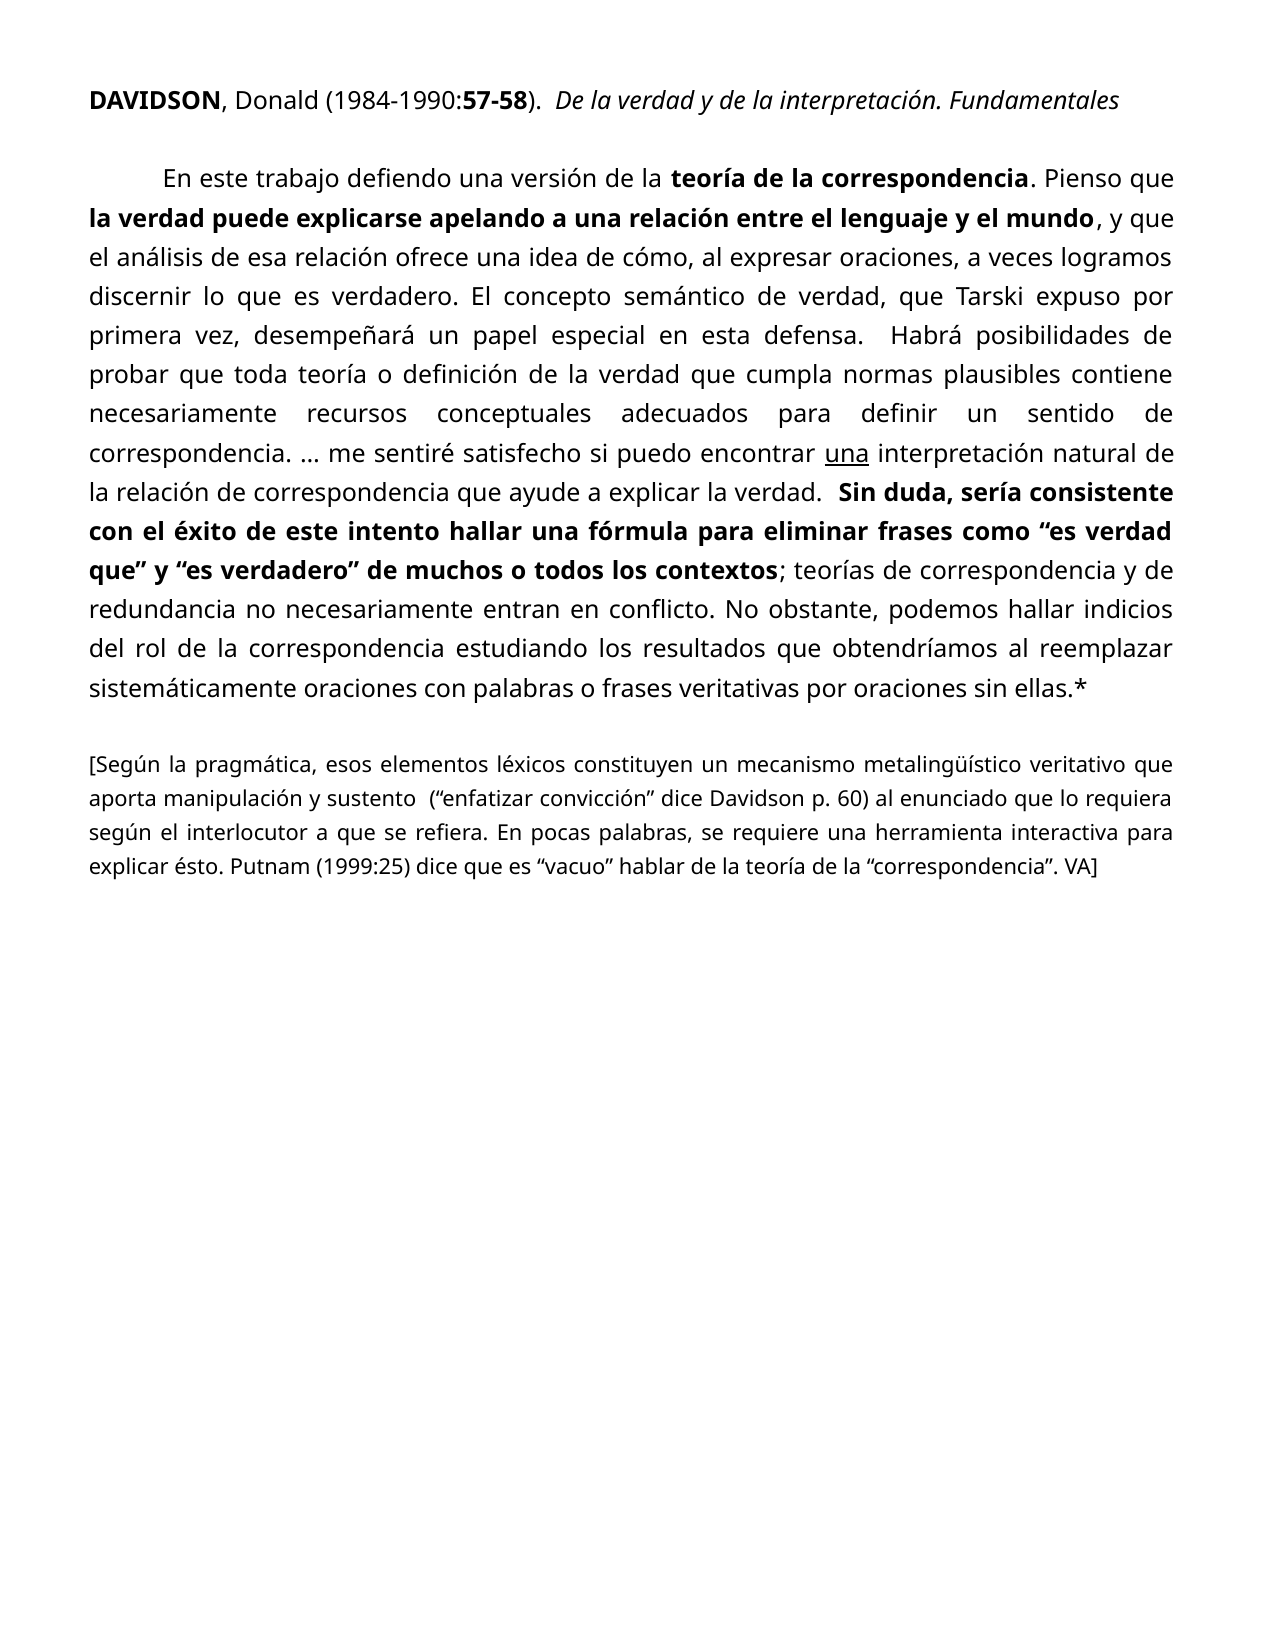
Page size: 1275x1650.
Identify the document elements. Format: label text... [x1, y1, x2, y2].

text DAVIDSON, Donald (1984-1990:57-58). De la verdad y de la interpretación. Fundamentales [88, 83, 1174, 117]
text [Según la pragmática, esos elementos léxicos constituyen un mecanismo metalingüístico veritativo que aporta manipulación y sustento (“enfatizar convicción” dice Davidson p. 60) al enunciado que lo requiera según el interlocutor a que se refiera. En pocas palabras, se requiere una herramienta interactiva para explicar ésto. Putnam (1999:25) dice que es “vacuo” hablar de la teoría de la “correspondencia”. VA] [88, 748, 1174, 881]
text En este trabajo defiendo una versión de la teoría de la correspondencia. Pienso que la verdad puede explicarse apelando a una relación entre el lenguaje y el mundo, y que el análisis de esa relación ofrece una idea de cómo, al expresar oraciones, a veces logramos discernir lo que es verdadero. El concepto semántico de verdad, que Tarski expuso por primera vez, desempeñará un papel especial en esta defensa. Habrá posibilidades de probar que toda teoría o definición de la verdad que cumpla normas plausibles contiene necesariamente recursos conceptuales adecuados para definir un sentido de correspondencia. … me sentiré satisfecho si puedo encontrar una interpretación natural de la relación de correspondencia que ayude a explicar la verdad. Sin duda, sería consistente con el éxito de este intento hallar una fórmula para eliminar frases como “es verdad que” y “es verdadero” de muchos o todos los contextos; teorías de correspondencia y de redundancia no necesariamente entran en conflicto. No obstante, podemos hallar indicios del rol de la correspondencia estudiando los resultados que obtendríamos al reemplazar sistemáticamente oraciones con palabras o frases veritativas por oraciones sin ellas.* [88, 161, 1174, 704]
